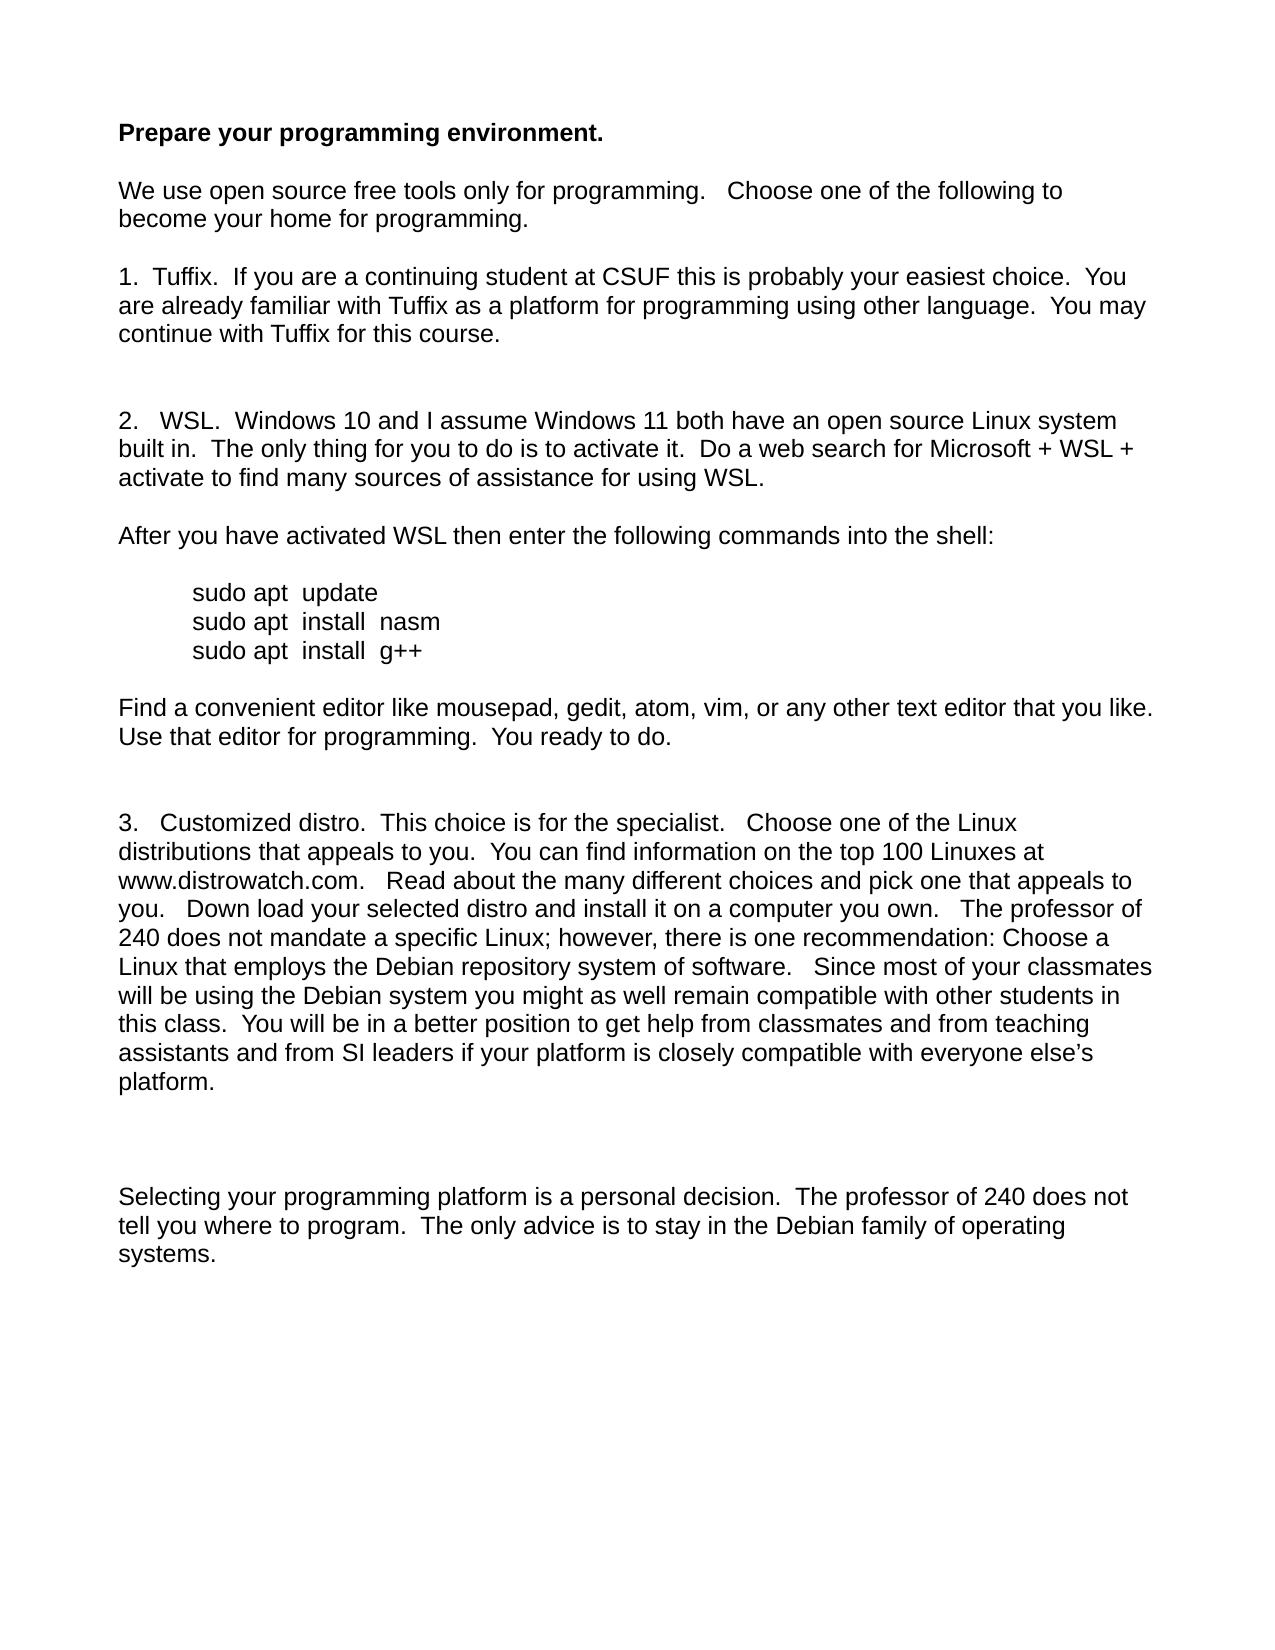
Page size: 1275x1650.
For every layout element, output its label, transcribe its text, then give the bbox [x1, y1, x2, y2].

text Prepare your programming environment. [118, 118, 1157, 147]
text sudo apt install g++ [118, 636, 1157, 664]
text We use open source free tools only for programming. Choose one of the following to become your home for programming. [118, 176, 1157, 233]
text sudo apt update [118, 578, 1157, 607]
text Find a convenient editor like mousepad, gedit, atom, vim, or any other text editor that you like. Use that editor for programming. You ready to do. [118, 693, 1157, 751]
text Selecting your programming platform is a personal decision. The professor of 240 does not tell you where to program. The only advice is to stay in the Debian family of operating systems. [118, 1182, 1157, 1268]
text 3. Customized distro. This choice is for the specialist. Choose one of the Linux distributions that appeals to you. You can find information on the top 100 Linuxes at www.distrowatch.com. Read about the many different choices and pick one that appeals to you. Down load your selected distro and install it on a computer you own. The professor of 240 does not mandate a specific Linux; however, there is one recommendation: Choose a Linux that employs the Debian repository system of software. Since most of your classmates will be using the Debian system you might as well remain compatible with other students in this class. You will be in a better position to get help from classmates and from teaching assistants and from SI leaders if your platform is closely compatible with everyone else’s platform. [118, 808, 1157, 1096]
text After you have activated WSL then enter the following commands into the shell: [118, 521, 1157, 549]
text 1. Tuffix. If you are a continuing student at CSUF this is probably your easiest choice. You are already familiar with Tuffix as a platform for programming using other language. You may continue with Tuffix for this course. [118, 262, 1157, 348]
text sudo apt install nasm [118, 607, 1157, 636]
text 2. WSL. Windows 10 and I assume Windows 11 both have an open source Linux system built in. The only thing for you to do is to activate it. Do a web search for Microsoft + WSL + activate to find many sources of assistance for using WSL. [118, 406, 1157, 492]
